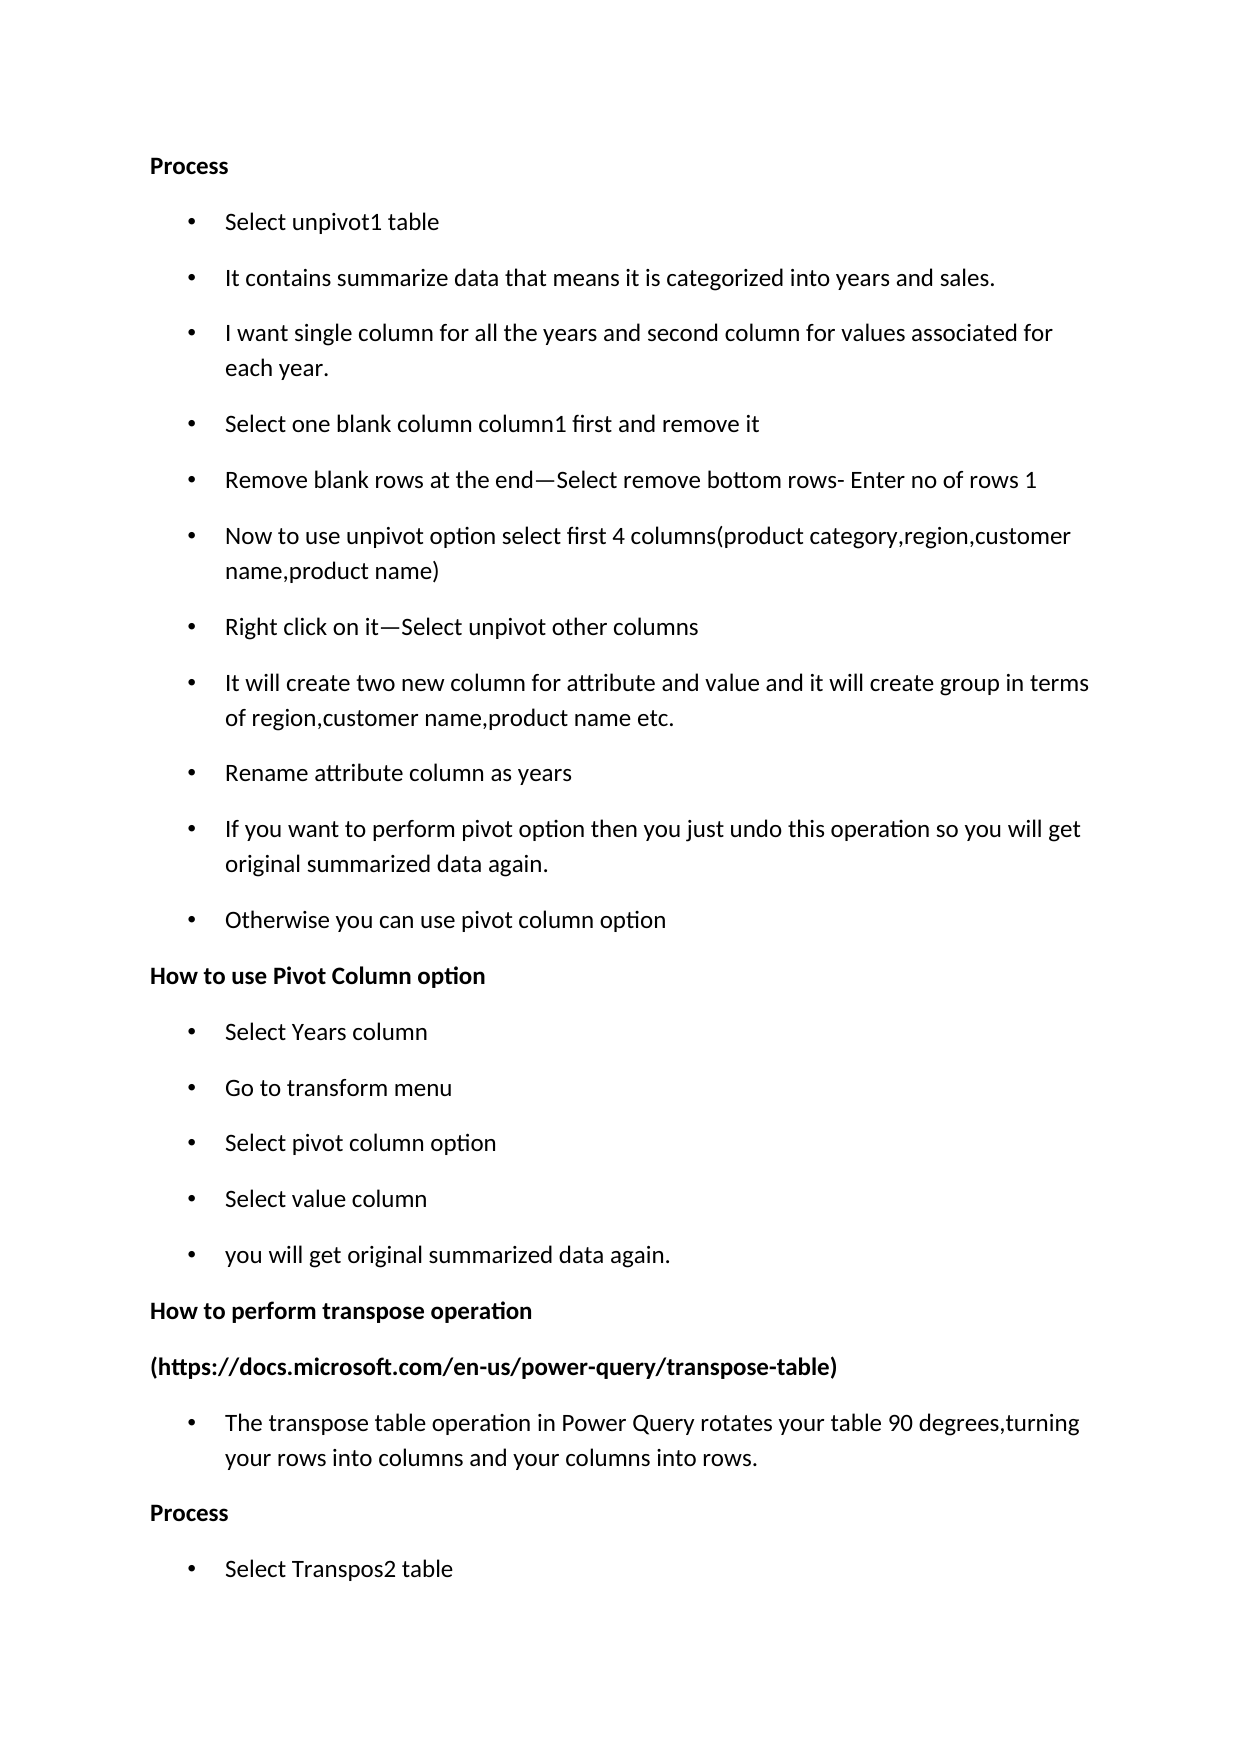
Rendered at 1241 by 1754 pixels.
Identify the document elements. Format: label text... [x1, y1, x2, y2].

list Go to transform menu [187, 1072, 1090, 1102]
list you will get original summarized data again. [187, 1239, 1090, 1270]
list Select pivot column option [187, 1127, 1090, 1158]
text (https://docs.microsoft.com/en-us/power-query/transpose-table) [150, 1351, 1090, 1381]
list Right click on it—Select unpivot other columns [187, 611, 1090, 641]
list I want single column for all the years and second column for values associated for each year. [187, 317, 1090, 383]
list Otherwise you can use pivot column option [187, 904, 1090, 935]
list Select unpivot1 table [187, 206, 1090, 236]
text How to perform transpose operation [150, 1295, 1090, 1326]
list It contains summarize data that means it is categorized into years and sales. [187, 262, 1090, 292]
text How to use Pivot Column option [150, 960, 1090, 991]
list Select Years column [187, 1016, 1090, 1046]
list If you want to perform pivot option then you just undo this operation so you will get original summarized data again. [187, 813, 1090, 879]
list It will create two new column for attribute and value and it will create group in terms of region,customer name,product name etc. [187, 667, 1090, 732]
list The transpose table operation in Power Query rotates your table 90 degrees,turning your rows into columns and your columns into rows. [187, 1407, 1090, 1472]
list Select value column [187, 1183, 1090, 1214]
list Select Transpos2 table [187, 1553, 1090, 1584]
list Now to use unpivot option select first 4 columns(product category,region,customer name,product name) [187, 520, 1090, 586]
list Remove blank rows at the end—Select remove bottom rows- Enter no of rows 1 [187, 464, 1090, 495]
text Process [150, 1497, 1090, 1528]
list Select one blank column column1 first and remove it [187, 408, 1090, 439]
list Rename attribute column as years [187, 757, 1090, 788]
text Process [150, 150, 1090, 181]
